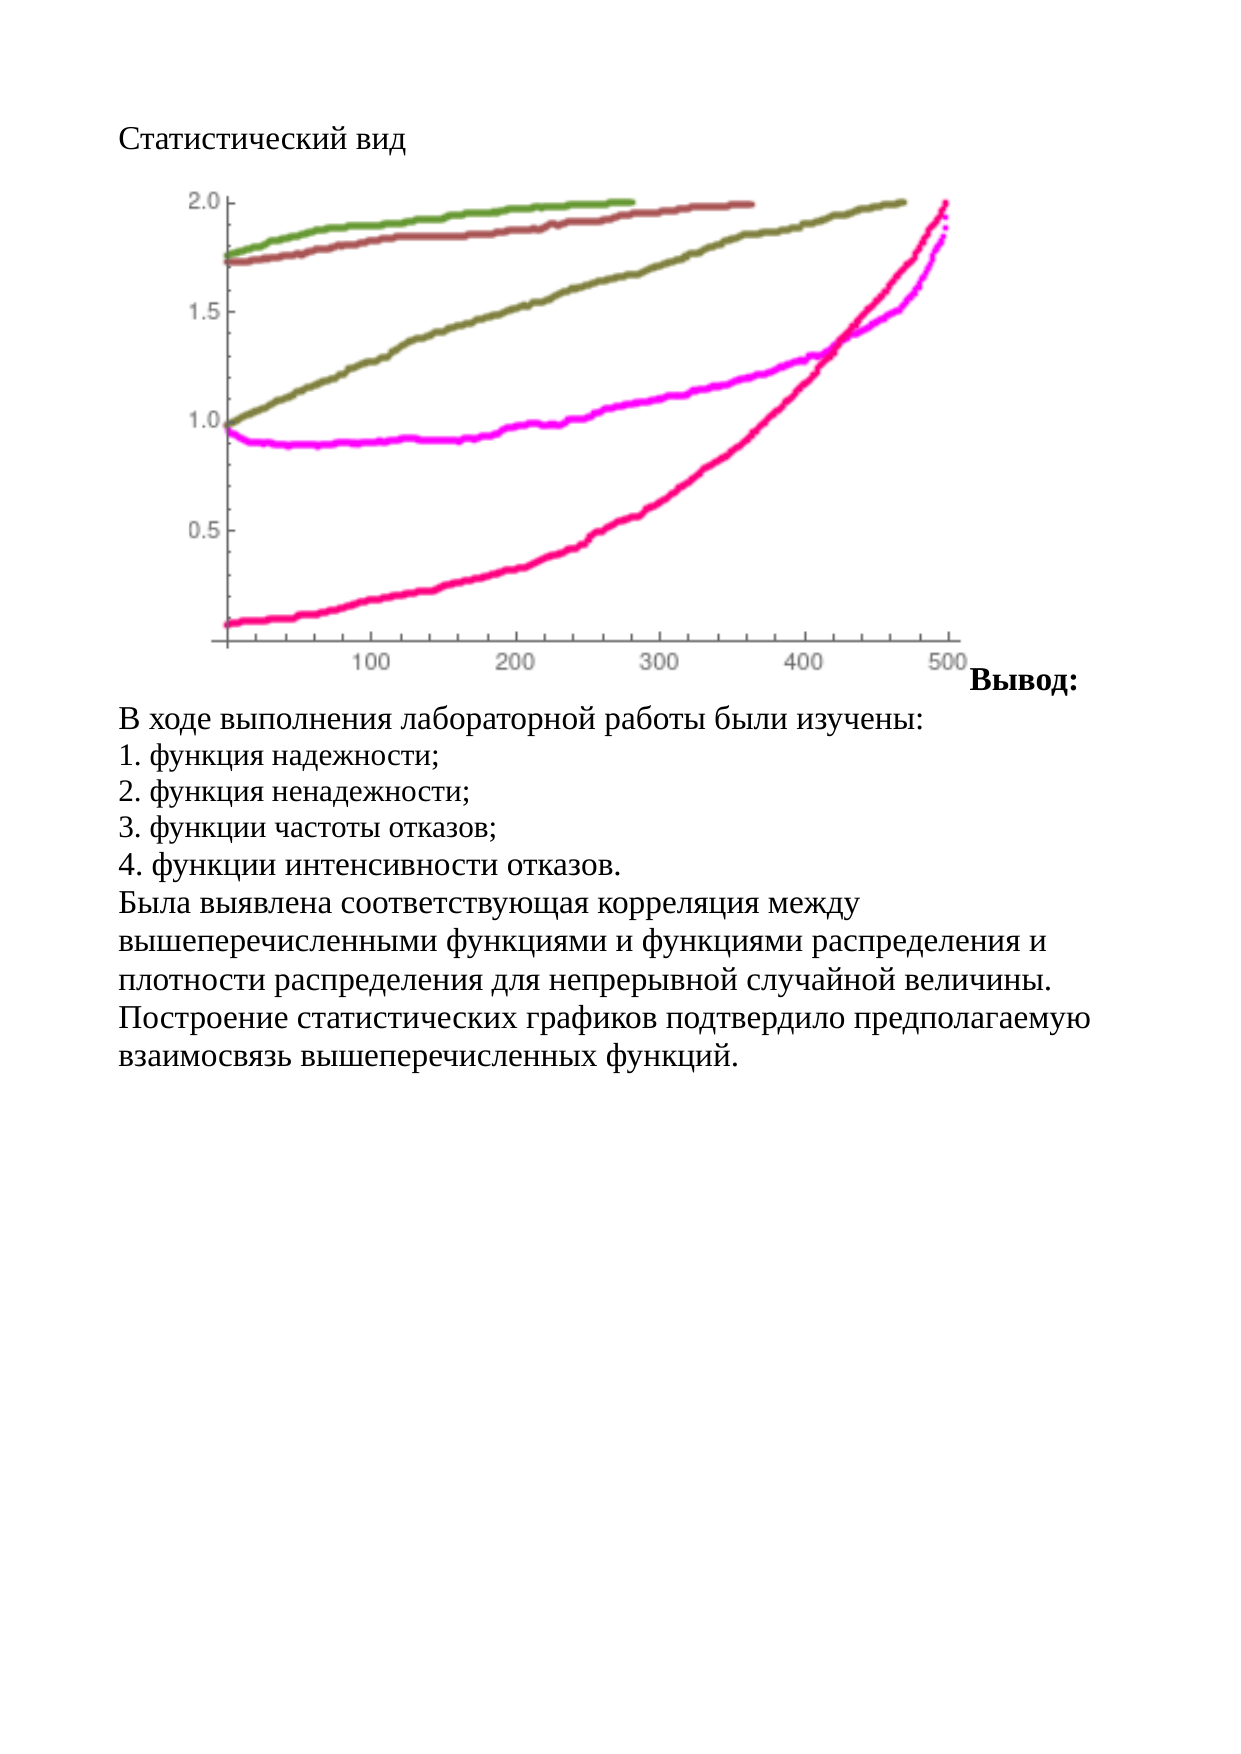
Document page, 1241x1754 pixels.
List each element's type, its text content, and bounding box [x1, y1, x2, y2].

text 4. функции интенсивности отказов. [118, 844, 1122, 882]
text Построение статистических графиков подтвердило предполагаемую взаимосвязь вышеперечисленных функций. [118, 997, 1122, 1074]
text Статистический вид [118, 118, 1122, 156]
text Вывод: [118, 659, 1122, 698]
text 1. функция надежности; [118, 736, 1122, 772]
text 3. функции частоты отказов; [118, 808, 1122, 844]
text 2. функция ненадежности; [118, 772, 1122, 808]
picture [188, 186, 970, 681]
text В ходе выполнения лабораторной работы были изучены: [118, 698, 1122, 736]
text Была выявлена соответствующая корреляция между вышеперечисленными функциями и функциями распределения и плотности распределения для непрерывной случайной величины. [118, 882, 1122, 997]
